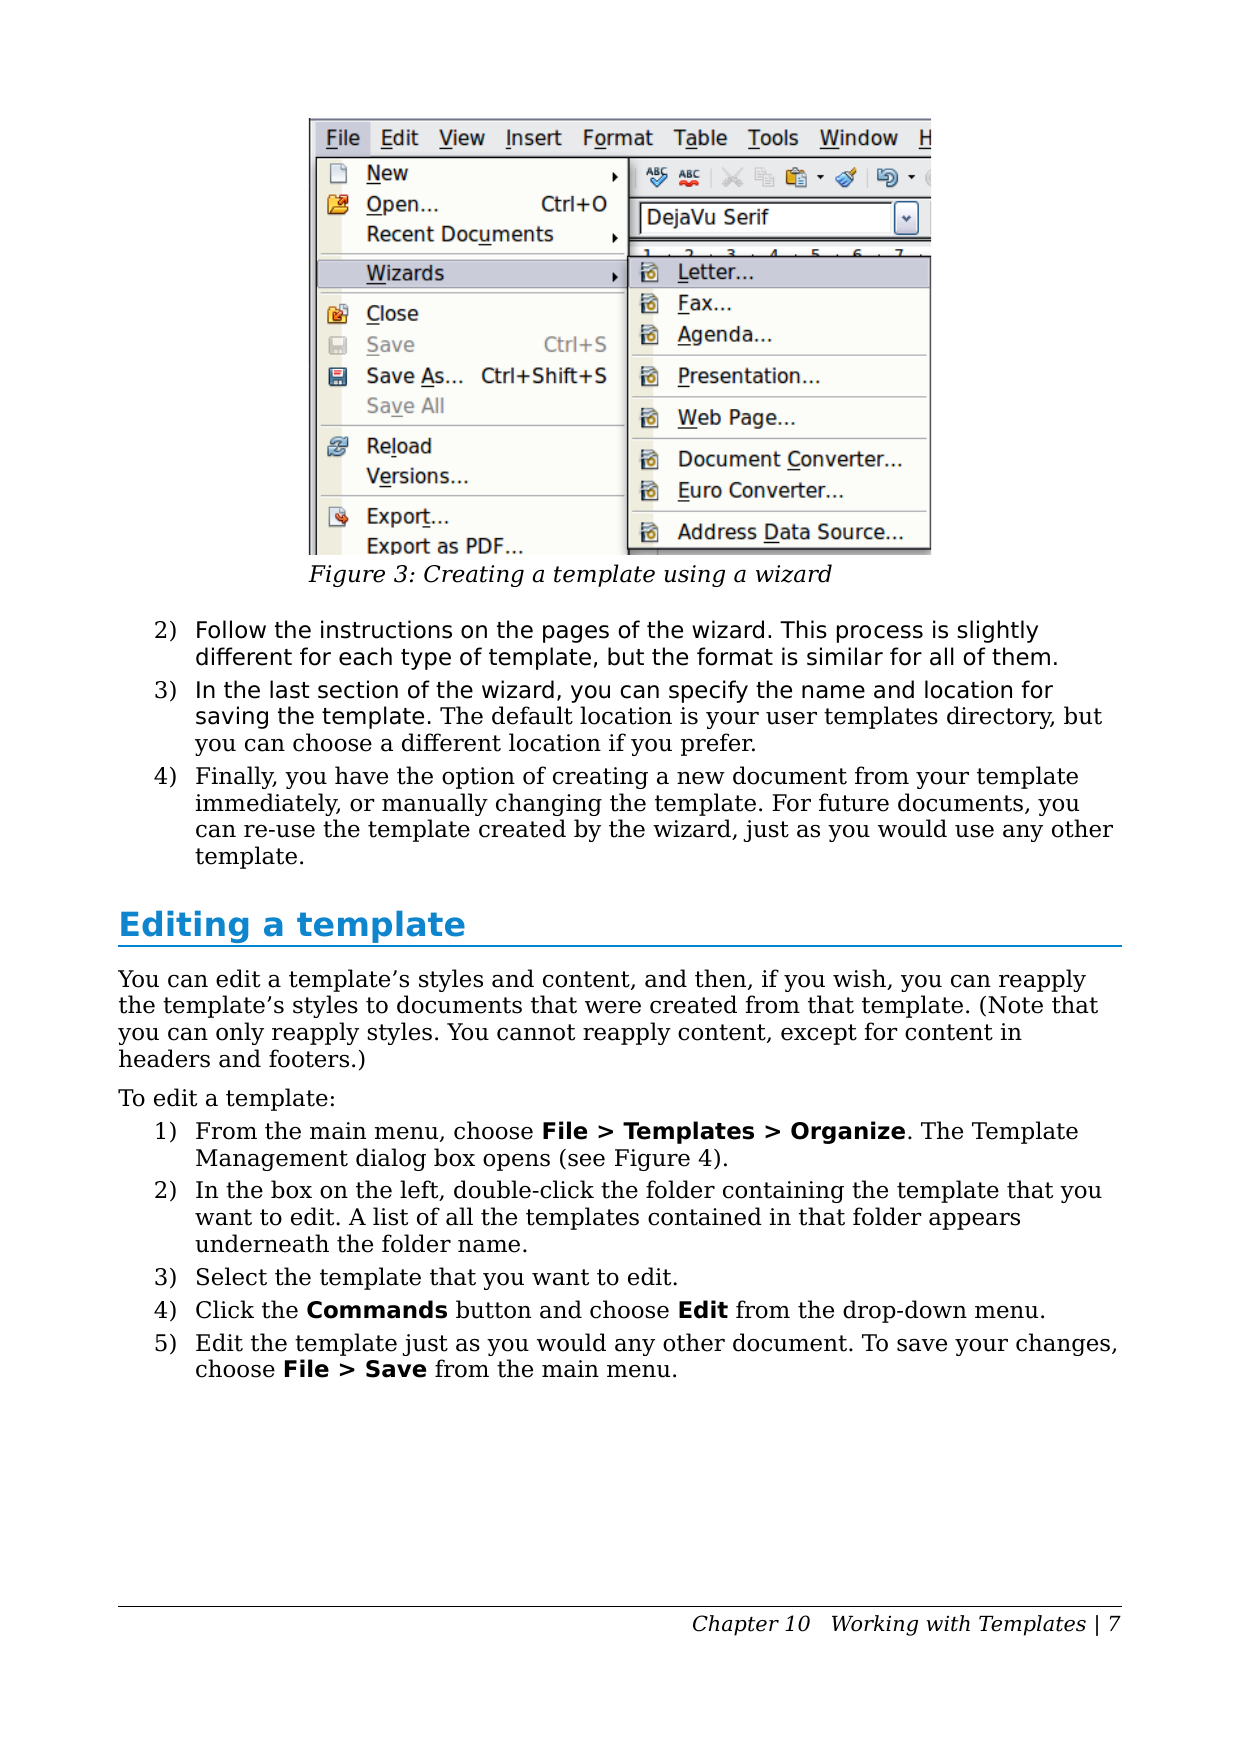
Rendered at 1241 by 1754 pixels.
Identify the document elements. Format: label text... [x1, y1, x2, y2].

text You can edit a template’s styles and content, and then, if you wish, you can reapply the template’s styles to documents that were created from that template. (Note that you can only reapply styles. You cannot reapply content, except for content in headers and footers.) [118, 966, 1122, 1072]
list Select the template that you want to edit. [177, 1264, 1122, 1291]
list Finally, you have the option of creating a new document from your template immediately, or manually changing the template. For future documents, you can re-use the template created by the wizard, just as you would use any other template. [177, 763, 1122, 870]
text Figure 3: Creating a template using a wizard [309, 561, 931, 588]
list In the box on the left, double-click the folder containing the template that you want to edit. A list of all the templates contained in that folder appears underneath the folder name. [177, 1178, 1122, 1258]
list Follow the instructions on the pages of the wizard. This process is slightly different for each type of template, but the format is similar for all of them. [177, 617, 1122, 671]
list In the last section of the wizard, you can specify the name and location for saving the template. The default location is your user templates directory, but you can choose a different location if you prefer. [177, 677, 1122, 757]
list From the main menu, choose File > Templates > Organize. The Template Management dialog box opens (see Figure 4). [177, 1118, 1122, 1171]
picture [308, 118, 932, 555]
list To edit a template: [118, 1085, 1122, 1112]
list Edit the template just as you would any other document. To save your changes, choose File > Save from the main menu. [177, 1330, 1122, 1383]
subtitle Editing a template [118, 906, 1122, 945]
list Click the Commands button and choose Edit from the drop-down menu. [177, 1297, 1122, 1323]
